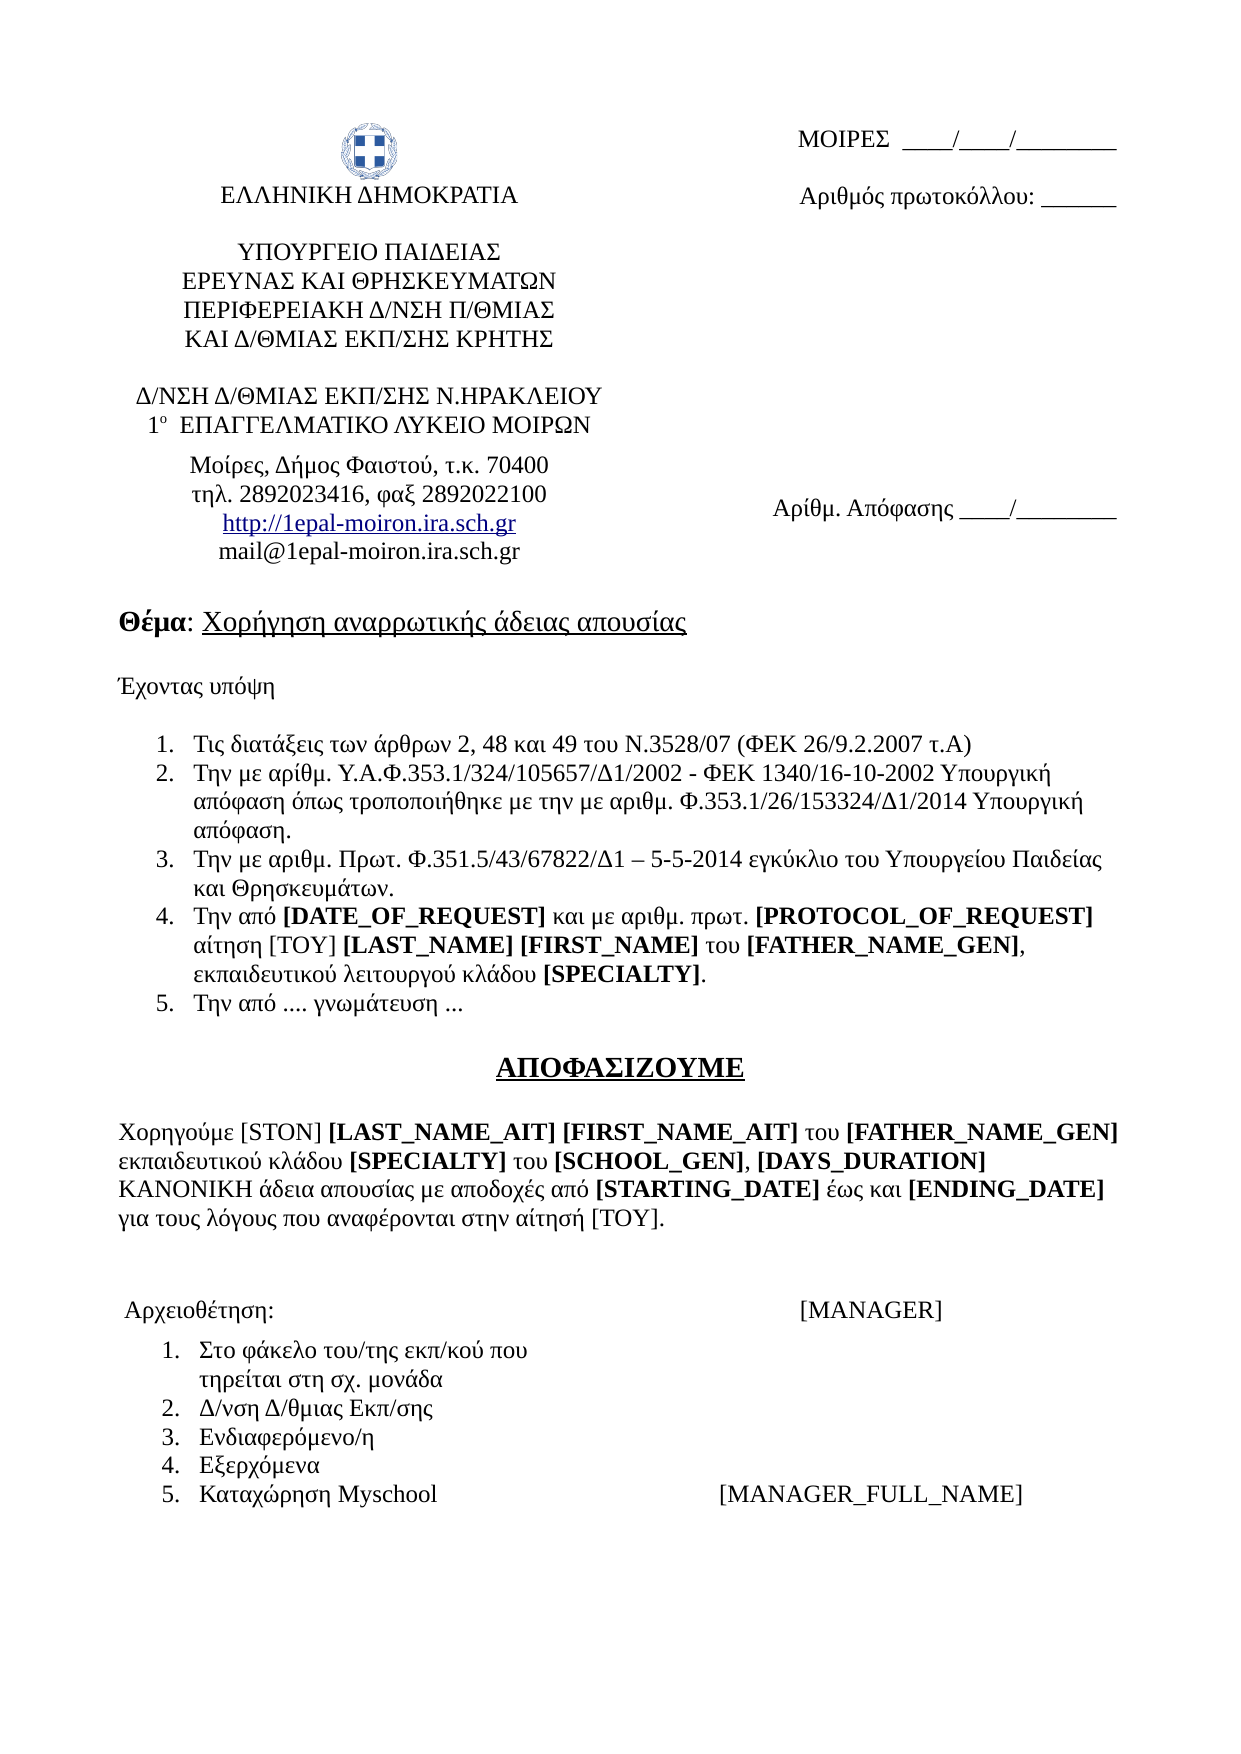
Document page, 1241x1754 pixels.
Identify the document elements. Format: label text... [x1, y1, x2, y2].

list Τις διατάξεις των άρθρων 2, 48 και 49 του Ν.3528/07 (ΦΕΚ 26/9.2.2007 τ.Α) [156, 729, 1122, 758]
text Έχοντας υπόψη [118, 671, 1122, 700]
table_header [MANAGER] [620, 1290, 1122, 1330]
list Την από .... γνωμάτευση ... [156, 988, 1122, 1016]
table_cell Στο φάκελο του/της εκπ/κού που τηρείται στη σχ. μονάδα Δ/νση Δ/θμιας Εκπ/σης Ενδιαφερόμενο/η Εξερχόμενα Καταχώρηση Myschool [118, 1330, 620, 1514]
text Χορηγούμε [STON] [LAST_NAME_AIT] [FIRST_NAME_AIT] του [FATHER_NAME_GEN] εκπαιδευτικού κλάδου [SPECIALTY] του [SCHOOL_GEN], [DAYS_DURATION] ΚΑΝΟΝΙΚΗ άδεια απουσίας με αποδοχές από [STARTING_DATE] έως και [ENDING_DATE] για τους λόγους που αναφέρονται στην αίτησή [TOY]. [118, 1117, 1122, 1232]
list Την με αρίθμ. Υ.Α.Φ.353.1/324/105657/Δ1/2002 - ΦΕΚ 1340/16-10-2002 Υπουργική απόφαση όπως τροποποιήθηκε με την με αριθμ. Φ.353.1/26/153324/Δ1/2014 Υπουργική απόφαση. [156, 758, 1122, 844]
table_header Αρχειοθέτηση: [118, 1290, 620, 1330]
list Την από [DATE_OF_REQUEST] και με αριθμ. πρωτ. [PROTOCOL_OF_REQUEST] αίτηση [TOY] [LAST_NAME] [FIRST_NAME] του [FATHER_NAME_GEN], εκπαιδευτικού λειτουργού κλάδου [SPECIALTY]. [156, 901, 1122, 988]
list Την με αριθμ. Πρωτ. Φ.351.5/43/67822/Δ1 – 5-5-2014 εγκύκλιο του Υπουργείου Παιδείας και Θρησκευμάτων. [156, 844, 1122, 901]
table_cell Μοίρες, Δήμος Φαιστού, τ.κ. 70400 τηλ. 2892023416, φαξ 2892022100 http://1epal-moiron.ira.sch.gr mail@1epal-moiron.ira.sch.gr [118, 444, 620, 571]
table_header ΕΛΛΗΝΙΚΗ ΔΗΜΟΚΡΑΤΙΑ ΥΠΟΥΡΓΕΙΟ ΠΑΙΔΕΙΑΣ ΕΡΕΥΝΑΣ ΚΑΙ ΘΡΗΣΚΕΥΜΑΤΩΝ ΠΕΡΙΦΕΡΕΙΑΚΗ Δ/ΝΣΗ Π/ΘΜΙΑΣ ΚΑΙ Δ/ΘΜΙΑΣ ΕΚΠ/ΣΗΣ ΚΡΗΤΗΣ Δ/ΝΣΗ Δ/ΘΜΙΑΣ ΕΚΠ/ΣΗΣ Ν.ΗΡΑΚΛΕΙΟΥ 1ο ΕΠΑΓΓΕΛΜΑΤΙΚΟ ΛΥΚΕΙΟ ΜΟΙΡΩΝ [118, 118, 620, 444]
text Θέμα: Χορήγηση αναρρωτικής άδειας απουσίας [118, 604, 1122, 638]
picture [341, 123, 398, 180]
table_header ΜΟΙΡΕΣ ____/____/________ Aριθμός πρωτοκόλλου: ______ [620, 118, 1122, 444]
table_cell Αρίθμ. Απόφασης ____/________ [620, 444, 1122, 571]
text ΑΠΟΦΑΣΙΖΟΥΜΕ [118, 1050, 1122, 1083]
table_cell [MANAGER_FULL_NAME] [620, 1330, 1122, 1514]
